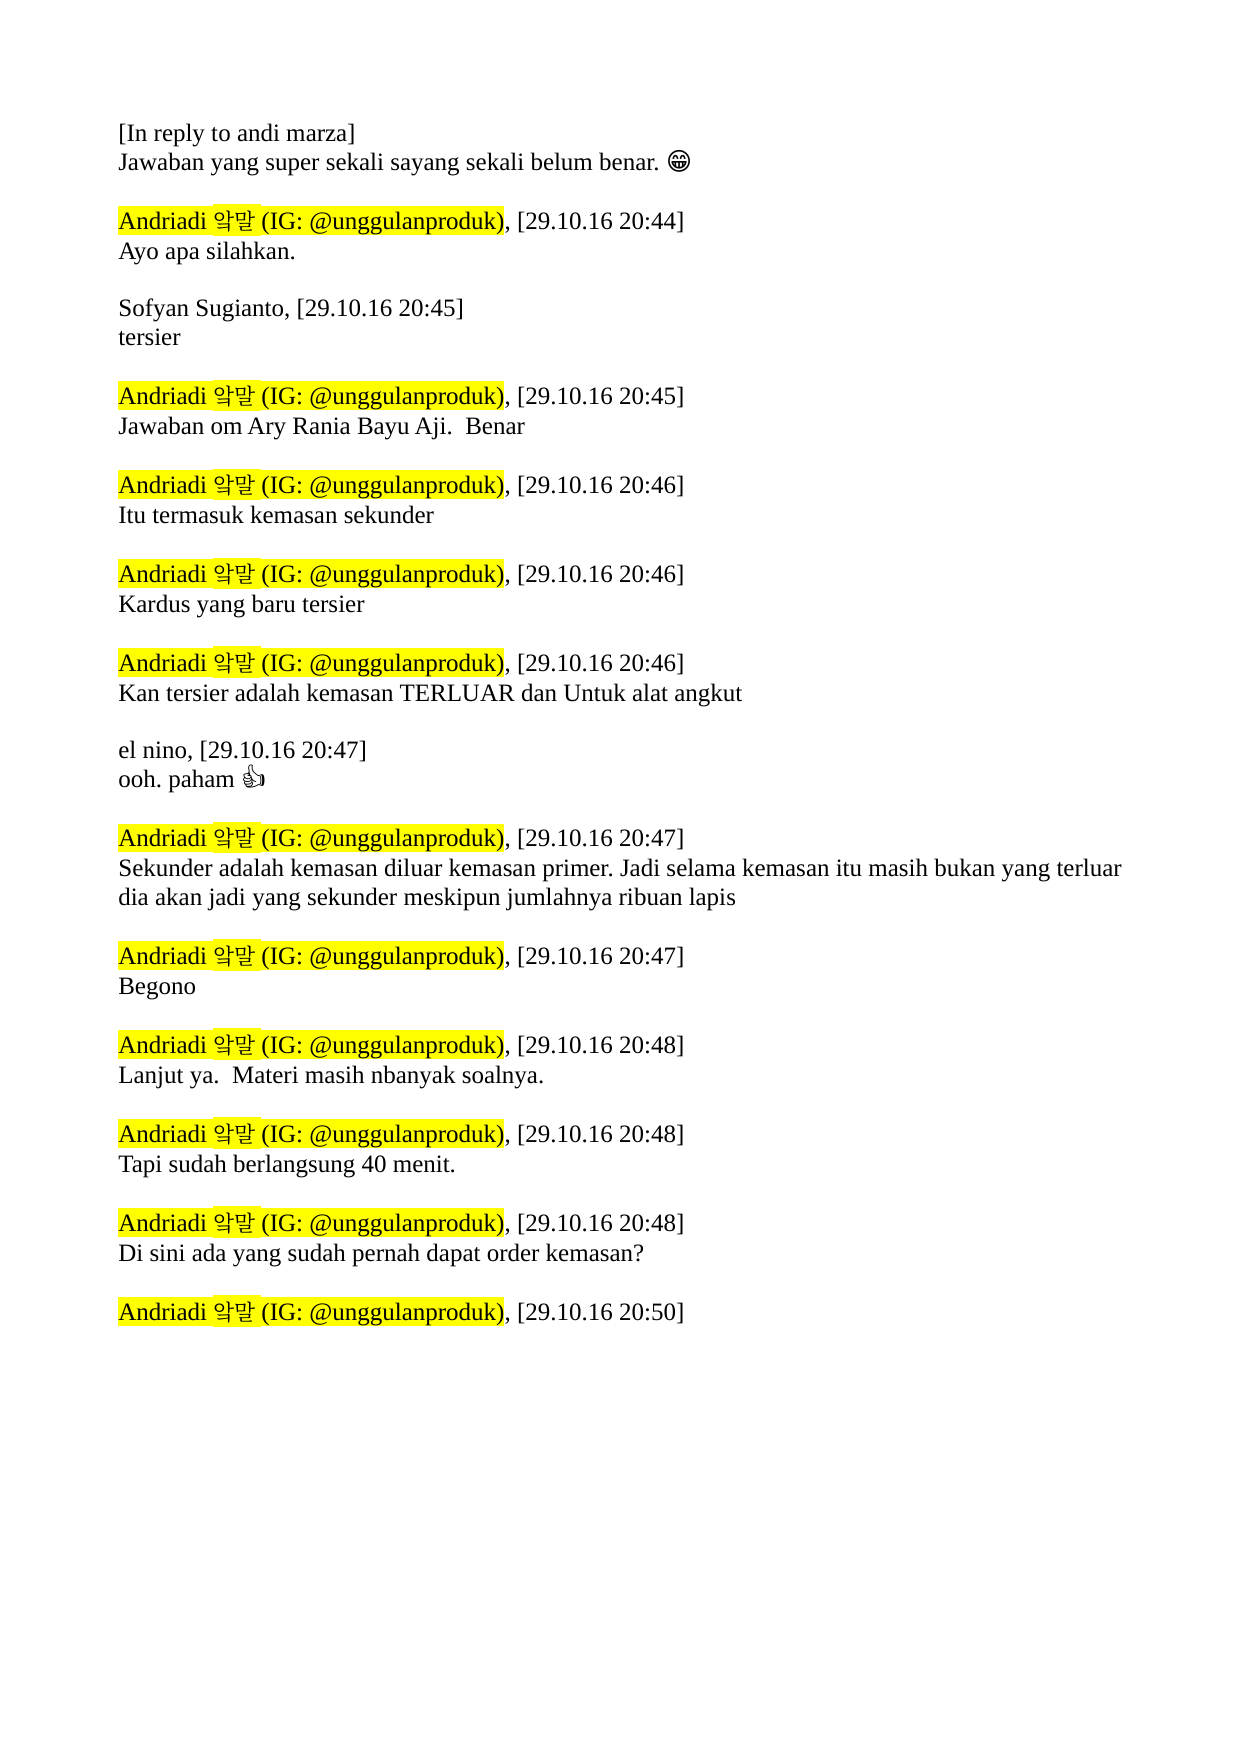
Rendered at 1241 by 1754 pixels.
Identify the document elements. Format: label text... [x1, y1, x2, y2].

text Jawaban yang super sekali sayang sekali belum benar. 😁 [118, 147, 1122, 176]
text Tapi sudah berlangsung 40 menit. [118, 1149, 1122, 1177]
text Di sini ada yang sudah pernah dapat order kemasan? [118, 1238, 1122, 1266]
text el nino, [29.10.16 20:47] [118, 735, 1122, 764]
text tersier [118, 322, 1122, 351]
text Kardus yang baru tersier [118, 589, 1122, 618]
text Andriadi 앜말 (IG: @unggulanproduk), [29.10.16 20:46] [118, 468, 1122, 500]
text Andriadi 앜말 (IG: @unggulanproduk), [29.10.16 20:45] [118, 379, 1122, 411]
text Andriadi 앜말 (IG: @unggulanproduk), [29.10.16 20:46] [118, 646, 1122, 678]
text Andriadi 앜말 (IG: @unggulanproduk), [29.10.16 20:44] [118, 204, 1122, 236]
text [In reply to andi marza] [118, 118, 1122, 147]
text Andriadi 앜말 (IG: @unggulanproduk), [29.10.16 20:47] [118, 939, 1122, 971]
text Ayo apa silahkan. [118, 236, 1122, 264]
text Andriadi 앜말 (IG: @unggulanproduk), [29.10.16 20:48] [118, 1117, 1122, 1149]
text Andriadi 앜말 (IG: @unggulanproduk), [29.10.16 20:50] [118, 1295, 1122, 1327]
text Jawaban om Ary Rania Bayu Aji. Benar [118, 411, 1122, 440]
text ooh. paham 👍 [118, 764, 1122, 793]
text Begono [118, 971, 1122, 999]
text Andriadi 앜말 (IG: @unggulanproduk), [29.10.16 20:46] [118, 557, 1122, 589]
text Lanjut ya. Materi masih nbanyak soalnya. [118, 1060, 1122, 1088]
text Itu termasuk kemasan sekunder [118, 500, 1122, 529]
text Andriadi 앜말 (IG: @unggulanproduk), [29.10.16 20:47] [118, 822, 1122, 853]
text Sekunder adalah kemasan diluar kemasan primer. Jadi selama kemasan itu masih bukan yang terluar dia akan jadi yang sekunder meskipun jumlahnya ribuan lapis [118, 853, 1122, 911]
text Andriadi 앜말 (IG: @unggulanproduk), [29.10.16 20:48] [118, 1028, 1122, 1060]
text Andriadi 앜말 (IG: @unggulanproduk), [29.10.16 20:48] [118, 1206, 1122, 1238]
text Kan tersier adalah kemasan TERLUAR dan Untuk alat angkut [118, 678, 1122, 707]
text Sofyan Sugianto, [29.10.16 20:45] [118, 293, 1122, 322]
